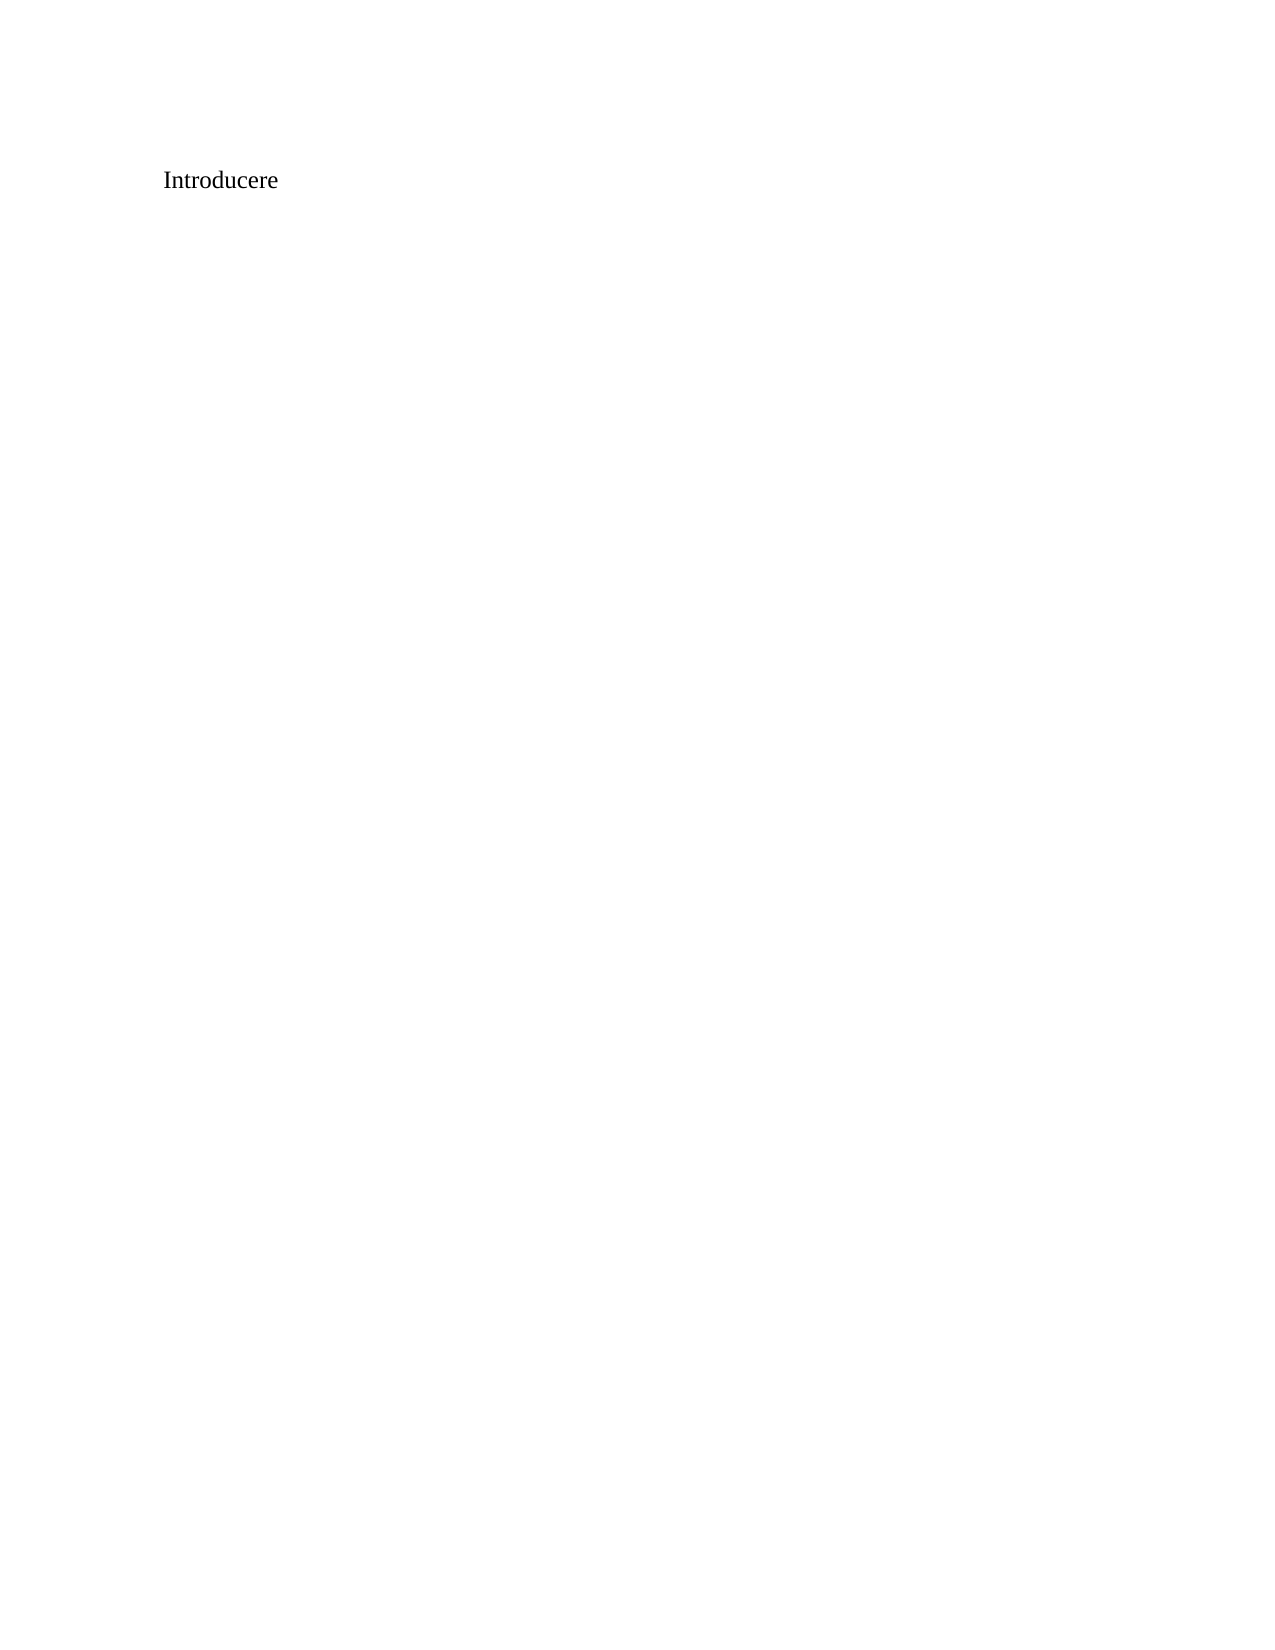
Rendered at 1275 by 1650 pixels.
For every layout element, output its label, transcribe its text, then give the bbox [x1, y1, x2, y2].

text Introducere [118, 166, 1157, 194]
